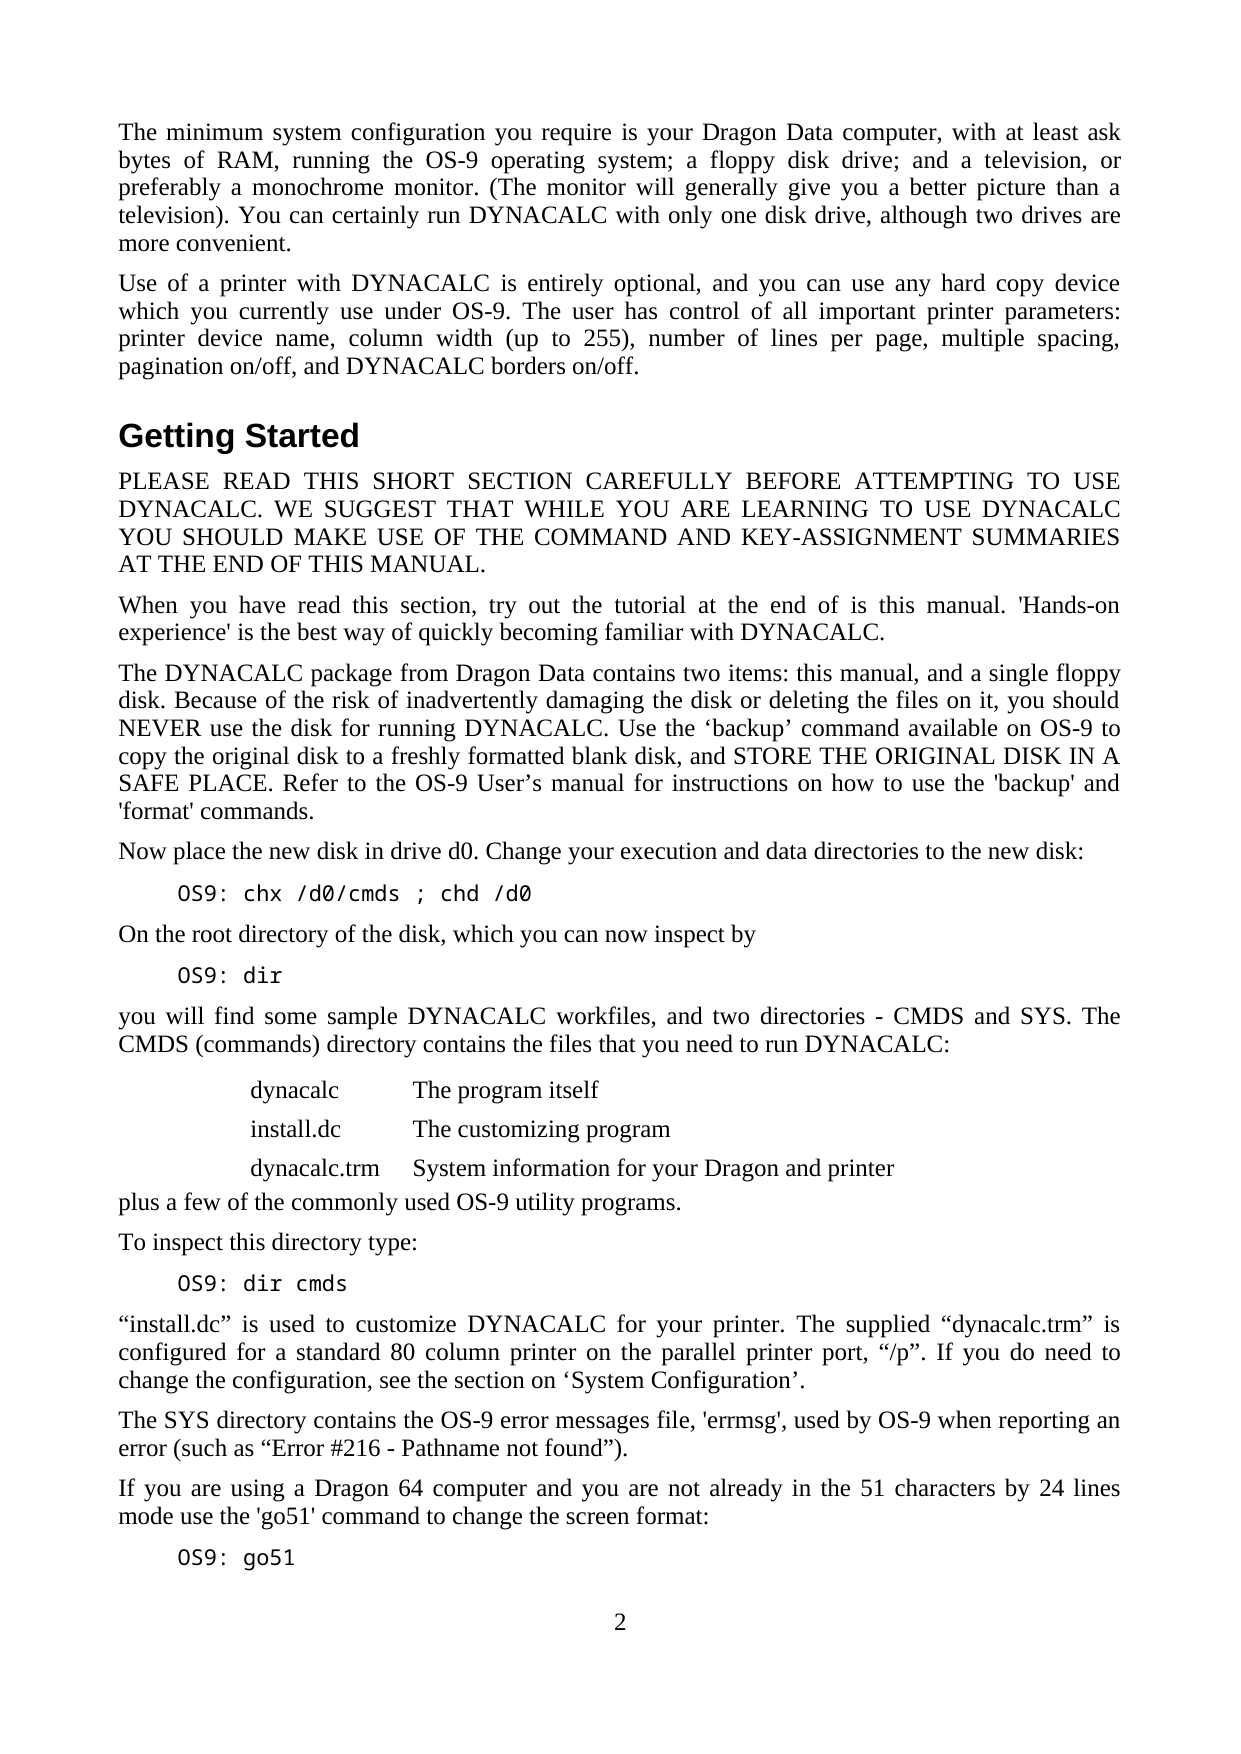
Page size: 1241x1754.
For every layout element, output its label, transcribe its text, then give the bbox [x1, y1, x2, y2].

text “install.dc” is used to customize DYNACALC for your printer. The supplied “dynacalc.trm” is configured for a standard 80 column printer on the parallel printer port, “/p”. If you do need to change the configuration, see the section on ‘System Configuration’. [118, 1311, 1122, 1394]
text When you have read this section, try out the tutorial at the end of is this manual. 'Hands-on experience' is the best way of quickly becoming familiar with DYNACALC. [118, 591, 1122, 646]
text The DYNACALC package from Dragon Data contains two items: this manual, and a single floppy disk. Because of the risk of inadvertently damaging the disk or deleting the files on it, you should NEVER use the disk for running DYNACALC. Use the ‘backup’ command available on OS-9 to copy the original disk to a freshly formatted blank disk, and STORE THE ORIGINAL DISK IN A SAFE PLACE. Refer to the OS-9 User’s manual for instructions on how to use the 'backup' and 'format' commands. [118, 659, 1122, 825]
text OS9: go51 [177, 1542, 1122, 1572]
text OS9: dir [177, 960, 1122, 990]
text The SYS directory contains the OS-9 error messages file, 'errmsg', used by OS-9 when reporting an error (such as “Error #216 - Pathname not found”). [118, 1406, 1122, 1462]
text On the root directory of the disk, which you can now inspect by [118, 920, 1122, 948]
text If you are using a Dragon 64 computer and you are not already in the 51 characters by 24 lines mode use the 'go51' command to change the screen format: [118, 1474, 1122, 1529]
subtitle Getting Started [118, 417, 1122, 455]
text PLEASE READ THIS SHORT SECTION CAREFULLY BEFORE ATTEMPTING TO USE DYNACALC. WE SUGGEST THAT WHILE YOU ARE LEARNING TO USE DYNACALC YOU SHOULD MAKE USE OF THE COMMAND AND KEY-ASSIGNMENT SUMMARIES AT THE END OF THIS MANUAL. [118, 467, 1122, 578]
table_header dynacalc [245, 1070, 407, 1109]
table_cell install.dc [245, 1110, 407, 1149]
text OS9: chx /d0/cmds ; chd /d0 [177, 878, 1122, 907]
text To inspect this directory type: [118, 1228, 1122, 1256]
table_cell dynacalc.trm [245, 1149, 407, 1188]
table_cell The customizing program [407, 1110, 996, 1149]
text plus a few of the commonly used OS-9 utility programs. [118, 1188, 1122, 1216]
text Use of a printer with DYNACALC is entirely optional, and you can use any hard copy device which you currently use under OS-9. The user has control of all important printer parameters: printer device name, column width (up to 255), number of lines per page, multiple spacing, pagination on/off, and DYNACALC borders on/off. [118, 269, 1122, 380]
text OS9: dir cmds [177, 1268, 1122, 1298]
text The minimum system configuration you require is your Dragon Data computer, with at least ask bytes of RAM, running the OS-9 operating system; a floppy disk drive; and a television, or preferably a monochrome monitor. (The monitor will generally give you a better picture than a television). You can certainly run DYNACALC with only one disk drive, although two drives are more convenient. [118, 118, 1122, 257]
table_cell System information for your Dragon and printer [407, 1149, 996, 1188]
table_header The program itself [407, 1070, 996, 1109]
text you will find some sample DYNACALC workfiles, and two directories - CMDS and SYS. The CMDS (commands) directory contains the files that you need to run DYNACALC: [118, 1002, 1122, 1058]
text Now place the new disk in drive d0. Change your execution and data directories to the new disk: [118, 837, 1122, 865]
